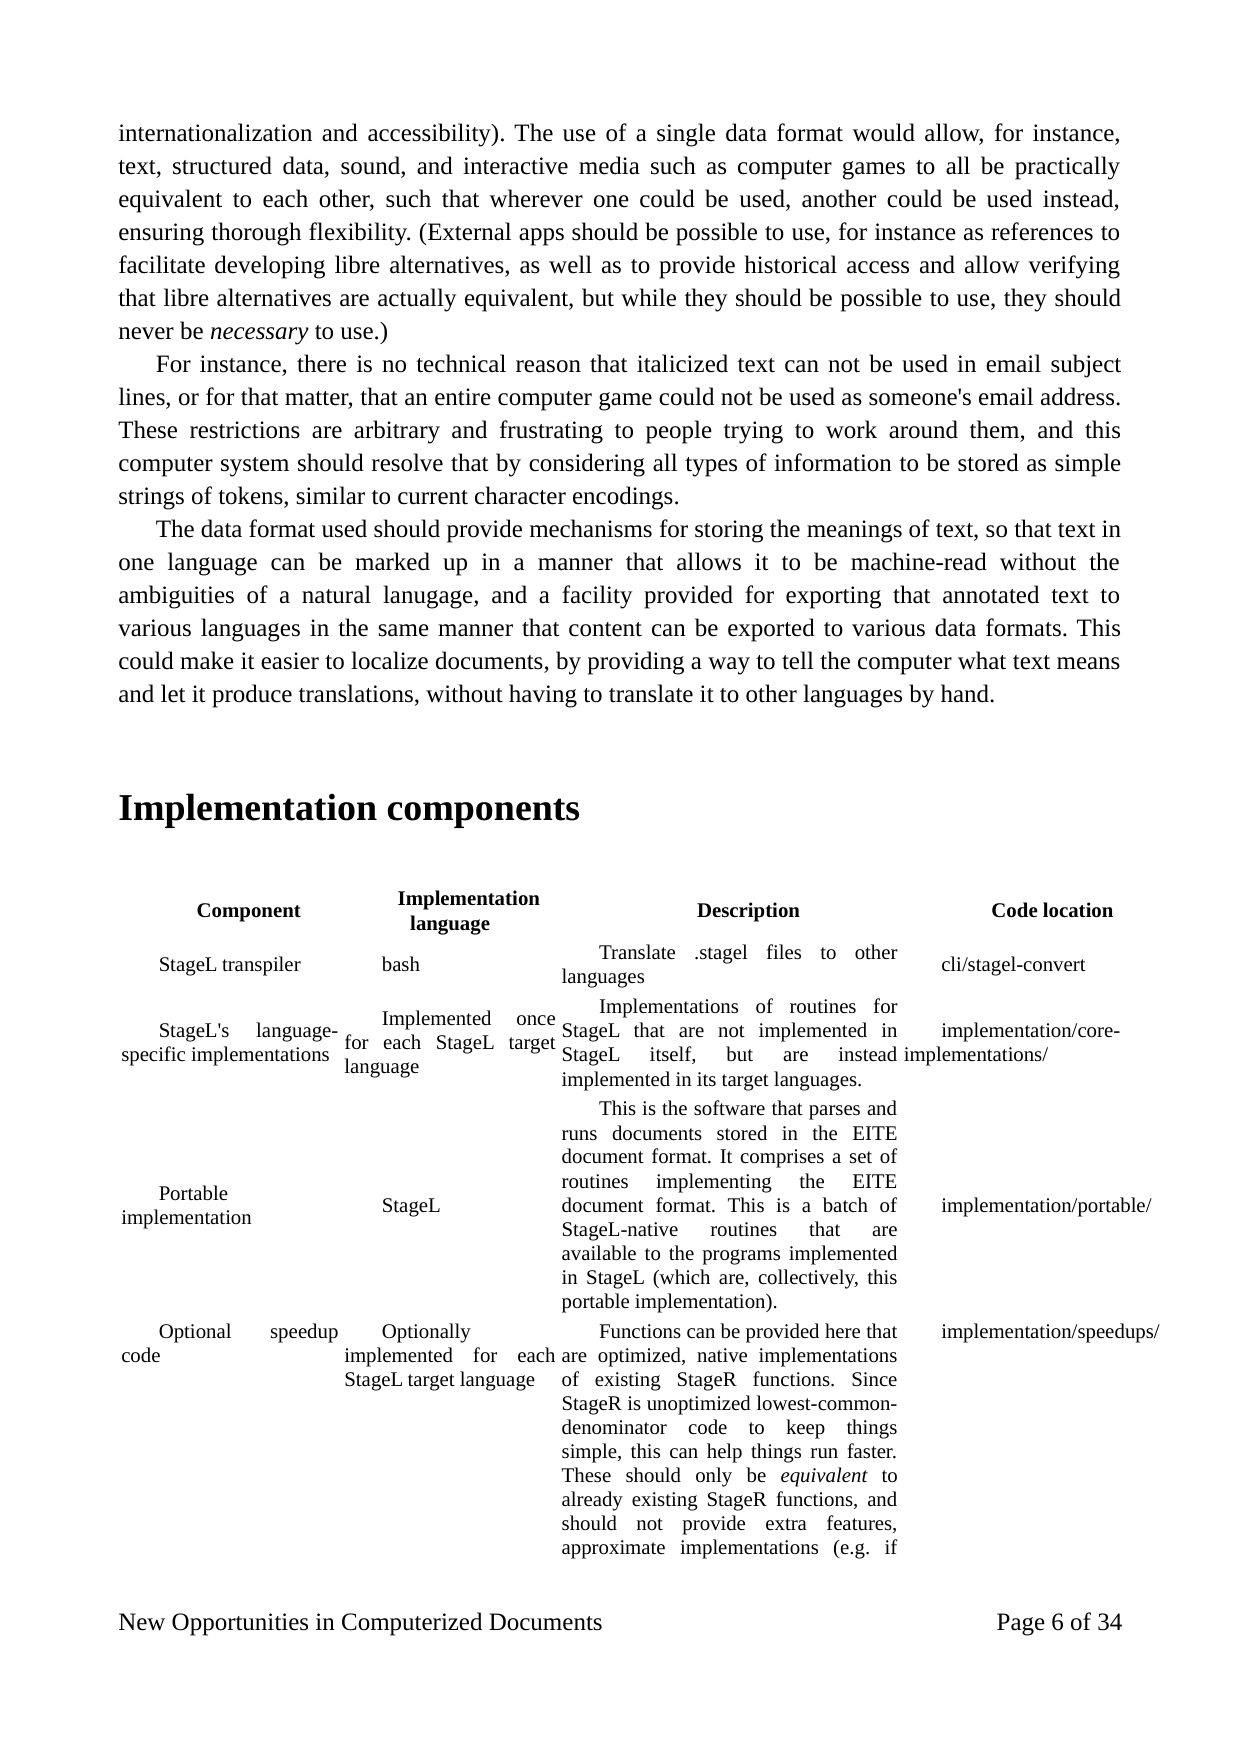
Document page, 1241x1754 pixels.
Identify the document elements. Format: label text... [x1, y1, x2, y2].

table_header Component [118, 884, 341, 937]
table_cell cli/stagel-convert [901, 938, 1167, 991]
table_cell Translate .stagel files to other languages [559, 938, 901, 991]
table_cell StageL transpiler [118, 938, 341, 991]
text The data format used should provide mechanisms for storing the meanings of text, so that text in one language can be marked up in a manner that allows it to be machine-read without the ambiguities of a natural lanugage, and a facility provided for exporting that annotated text to various languages in the same manner that content can be exported to various data formats. This could make it easier to localize documents, by providing a way to tell the computer what text means and let it produce translations, without having to translate it to other languages by hand. [118, 514, 1122, 708]
table_cell bash [341, 938, 558, 991]
table_cell Optionally implemented for each StageL target language [341, 1316, 558, 1562]
table_cell implementation/core-implementations/ [901, 991, 1167, 1093]
table_cell implementation/speedups/ [901, 1316, 1167, 1562]
subtitle Implementation components [118, 785, 1122, 829]
table_cell StageL [341, 1094, 558, 1316]
table_cell Implemented once for each StageL target language [341, 991, 558, 1093]
text internationalization and accessibility). The use of a single data format would allow, for instance, text, structured data, sound, and interactive media such as computer games to all be practically equivalent to each other, such that wherever one could be used, another could be used instead, ensuring thorough flexibility. (External apps should be possible to use, for instance as references to facilitate developing libre alternatives, as well as to provide historical access and allow verifying that libre alternatives are actually equivalent, but while they should be possible to use, they should never be necessary to use.) [118, 118, 1122, 345]
table_cell Optional speedup code [118, 1316, 341, 1562]
text For instance, there is no technical reason that italicized text can not be used in email subject lines, or for that matter, that an entire computer game could not be used as someone's email address. These restrictions are arbitrary and frustrating to people trying to work around them, and this computer system should resolve that by considering all types of information to be stored as simple strings of tokens, similar to current character encodings. [118, 349, 1122, 510]
table_cell StageL's language-specific implementations [118, 991, 341, 1093]
table_cell Implementations of routines for StageL that are not implemented in StageL itself, but are instead implemented in its target languages. [559, 991, 901, 1093]
table_cell implementation/portable/ [901, 1094, 1167, 1316]
table_header Implementation language [341, 884, 558, 937]
table_cell This is the software that parses and runs documents stored in the EITE document format. It comprises a set of routines implementing the EITE document format. This is a batch of StageL-native routines that are available to the programs implemented in StageL (which are, collectively, this portable implementation). [559, 1094, 901, 1316]
table_header Description [559, 884, 901, 937]
table_cell Functions can be provided here that are optimized, native implementations of existing StageR functions. Since StageR is unoptimized lowest-common-denominator code to keep things simple, this can help things run faster. These should only be equivalent to already existing StageR functions, and should not provide extra features, approximate implementations (e.g. if [559, 1316, 901, 1562]
table_header Code location [901, 884, 1167, 937]
table_cell Portable implementation [118, 1094, 341, 1316]
